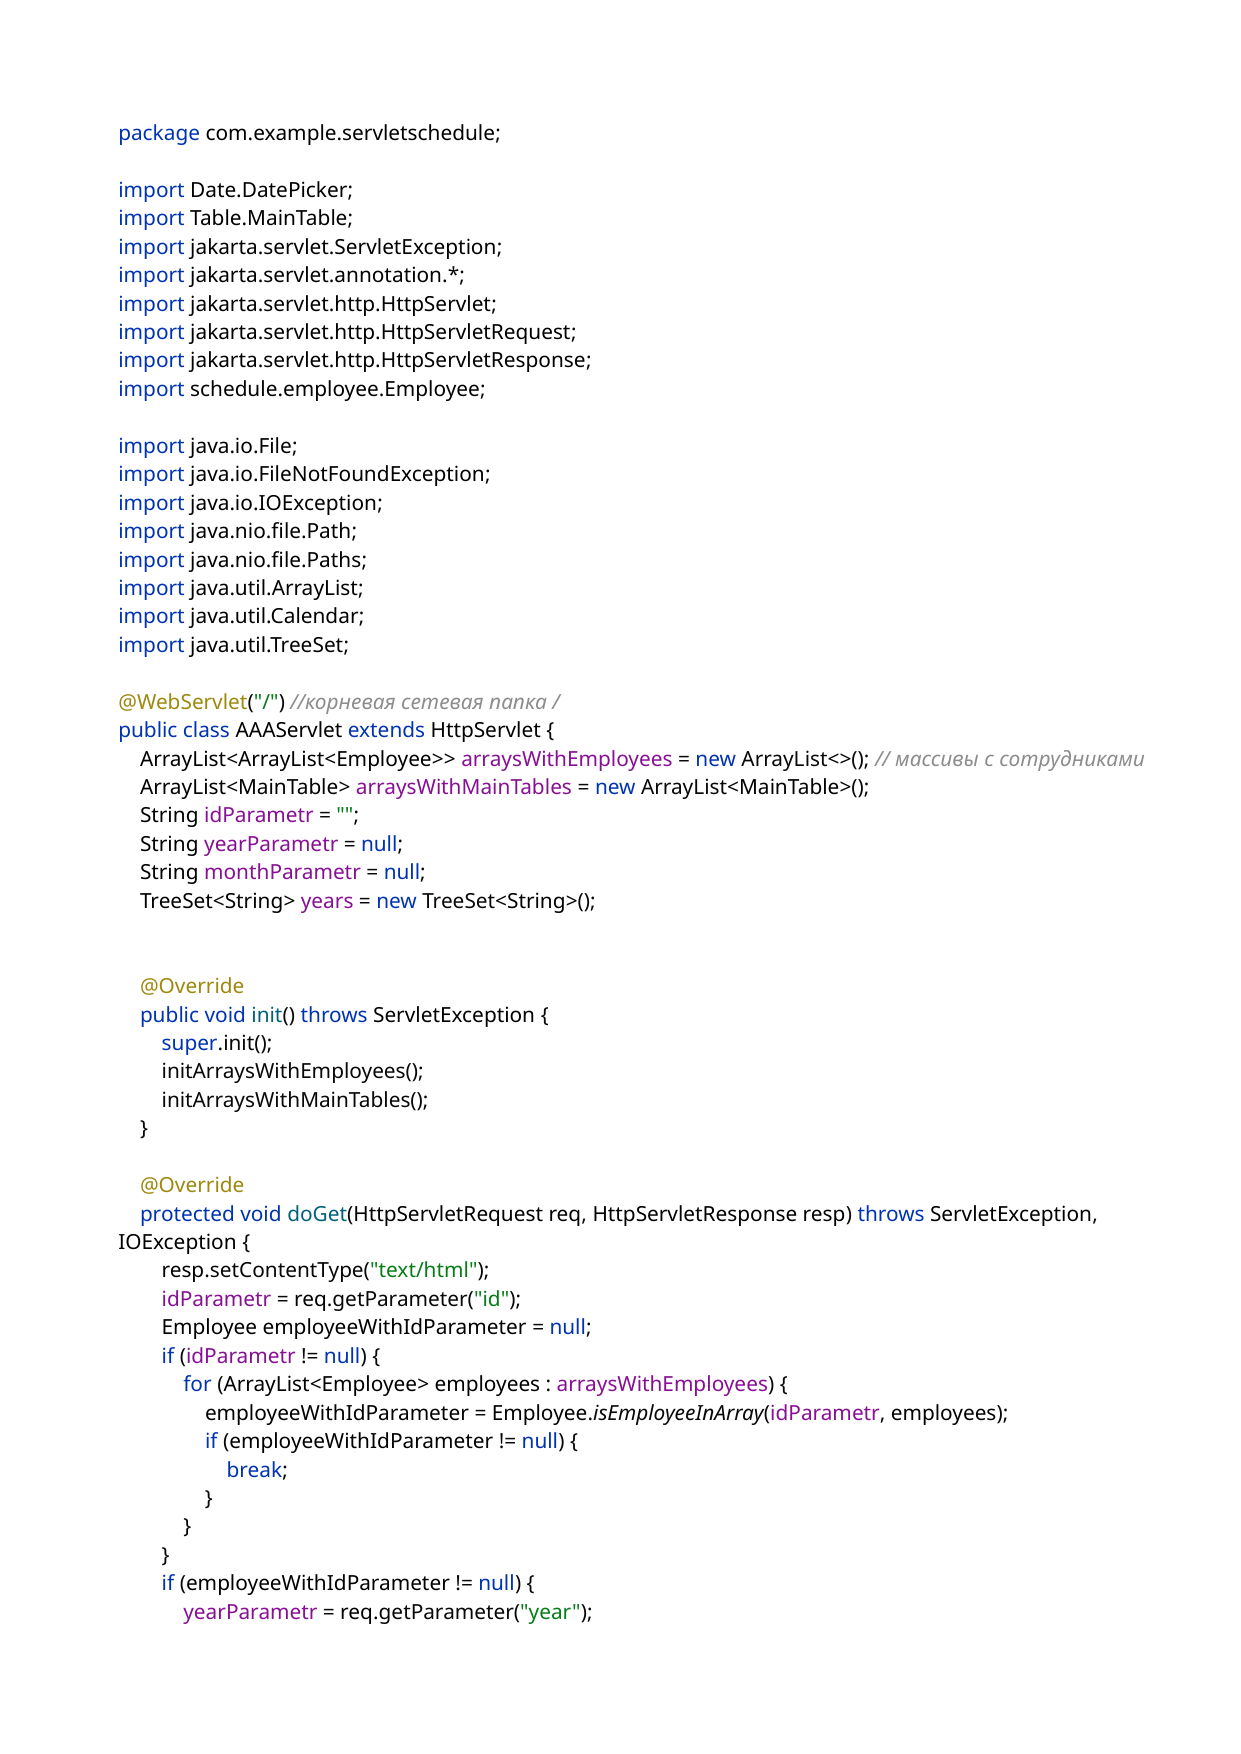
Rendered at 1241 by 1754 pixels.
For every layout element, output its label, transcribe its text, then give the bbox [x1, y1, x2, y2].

text package com.example.servletschedule; import Date.DatePicker; import Table.MainTable; import jakarta.servlet.ServletException; import jakarta.servlet.annotation.*; import jakarta.servlet.http.HttpServlet; import jakarta.servlet.http.HttpServletRequest; import jakarta.servlet.http.HttpServletResponse; import schedule.employee.Employee; import java.io.File; import java.io.FileNotFoundException; import java.io.IOException; import java.nio.file.Path; import java.nio.file.Paths; import java.util.ArrayList; import java.util.Calendar; import java.util.TreeSet; @WebServlet("/") //корневая сетевая папка / public class AAAServlet extends HttpServlet { ArrayList<ArrayList<Employee>> arraysWithEmployees = new ArrayList<>(); // массивы с сотрудниками ArrayList<MainTable> arraysWithMainTables = new ArrayList<MainTable>(); String idParametr = ""; String yearParametr = null; String monthParametr = null; TreeSet<String> years = new TreeSet<String>(); @Override public void init() throws ServletException { super.init(); initArraysWithEmployees(); initArraysWithMainTables(); } @Override protected void doGet(HttpServletRequest req, HttpServletResponse resp) throws ServletException, IOException { resp.setContentType("text/html"); idParametr = req.getParameter("id"); Employee employeeWithIdParameter = null; if (idParametr != null) { for (ArrayList<Employee> employees : arraysWithEmployees) { employeeWithIdParameter = Employee.isEmployeeInArray(idParametr, employees); if (employeeWithIdParameter != null) { break; } } } if (employeeWithIdParameter != null) { yearParametr = req.getParameter("year"); [118, 118, 1176, 1625]
